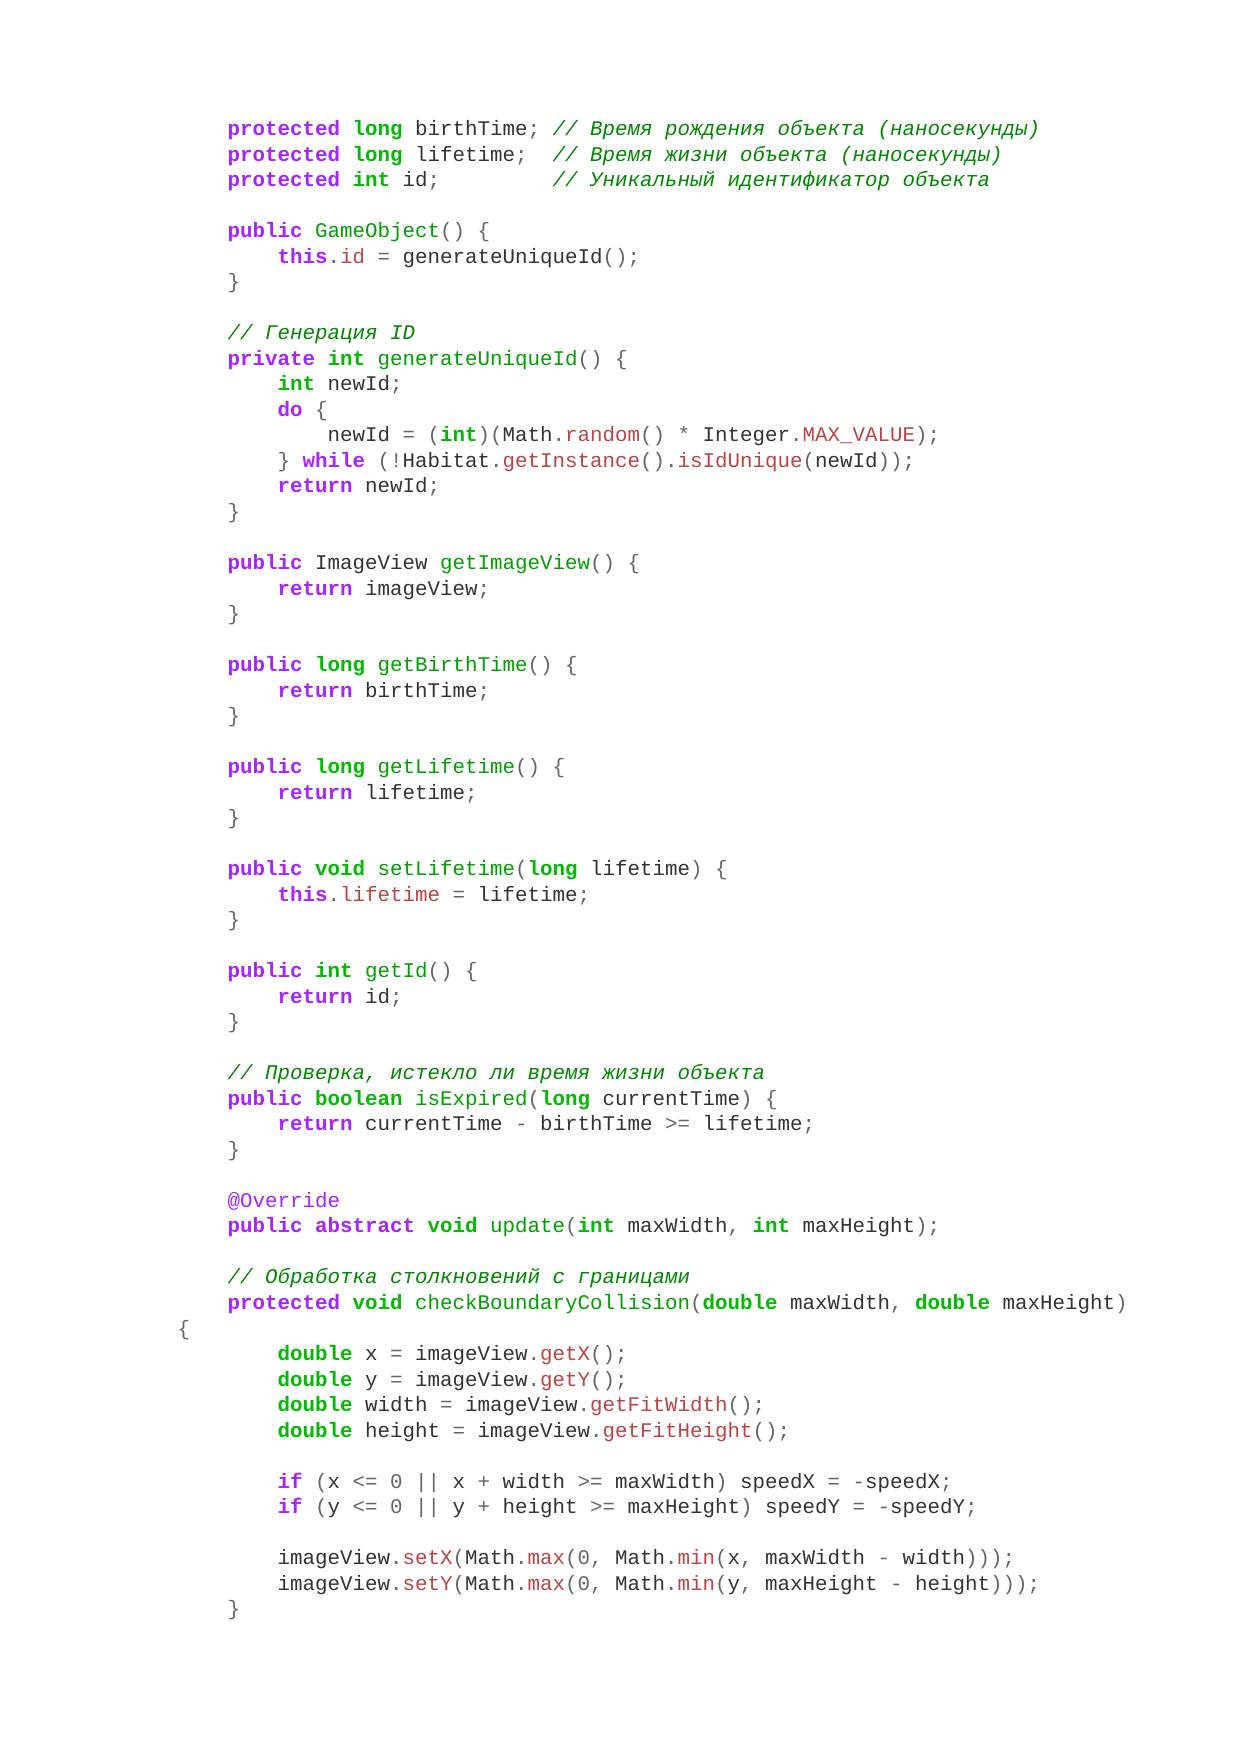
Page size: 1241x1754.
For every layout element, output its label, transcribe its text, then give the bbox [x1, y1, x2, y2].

text double width = imageView.getFitWidth(); [177, 1394, 1152, 1418]
text protected void checkBoundaryCollision(double maxWidth, double maxHeight) { [177, 1292, 1152, 1341]
text } [177, 271, 1152, 295]
text } [177, 705, 1152, 729]
text int newId; [177, 373, 1152, 397]
text return imageView; [177, 577, 1152, 601]
text return birthTime; [177, 679, 1152, 703]
text // Проверка, истекло ли время жизни объекта [177, 1062, 1152, 1086]
text public abstract void update(int maxWidth, int maxHeight); [177, 1216, 1152, 1239]
text this.lifetime = lifetime; [177, 884, 1152, 907]
text double height = imageView.getFitHeight(); [177, 1420, 1152, 1443]
text protected int id; // Уникальный идентификатор объекта [177, 169, 1152, 193]
text } while (!Habitat.getInstance().isIdUnique(newId)); [177, 450, 1152, 473]
text double y = imageView.getY(); [177, 1369, 1152, 1392]
text // Генерация ID [177, 322, 1152, 346]
text if (x <= 0 || x + width >= maxWidth) speedX = -speedX; [177, 1471, 1152, 1494]
text public long getLifetime() { [177, 756, 1152, 780]
text return id; [177, 986, 1152, 1009]
text public void setLifetime(long lifetime) { [177, 858, 1152, 882]
text imageView.setY(Math.max(0, Math.min(y, maxHeight - height))); [177, 1573, 1152, 1596]
text public int getId() { [177, 960, 1152, 984]
text if (y <= 0 || y + height >= maxHeight) speedY = -speedY; [177, 1496, 1152, 1520]
text return currentTime - birthTime >= lifetime; [177, 1113, 1152, 1137]
text private int generateUniqueId() { [177, 348, 1152, 371]
text imageView.setX(Math.max(0, Math.min(x, maxWidth - width))); [177, 1547, 1152, 1571]
text double x = imageView.getX(); [177, 1343, 1152, 1367]
text } [177, 501, 1152, 524]
text } [177, 909, 1152, 933]
text } [177, 603, 1152, 627]
text newId = (int)(Math.random() * Integer.MAX_VALUE); [177, 424, 1152, 448]
text protected long birthTime; // Время рождения объекта (наносекунды) [177, 118, 1152, 142]
text } [177, 1598, 1152, 1622]
text } [177, 1011, 1152, 1035]
text this.id = generateUniqueId(); [177, 246, 1152, 269]
text return newId; [177, 475, 1152, 499]
text do { [177, 399, 1152, 422]
text public ImageView getImageView() { [177, 552, 1152, 576]
text public long getBirthTime() { [177, 654, 1152, 678]
text // Обработка столкновений с границами [177, 1267, 1152, 1290]
text } [177, 1139, 1152, 1163]
text protected long lifetime; // Время жизни объекта (наносекунды) [177, 144, 1152, 167]
text return lifetime; [177, 782, 1152, 805]
text public boolean isExpired(long currentTime) { [177, 1088, 1152, 1112]
text public GameObject() { [177, 220, 1152, 244]
text @Override [177, 1190, 1152, 1214]
text } [177, 807, 1152, 831]
